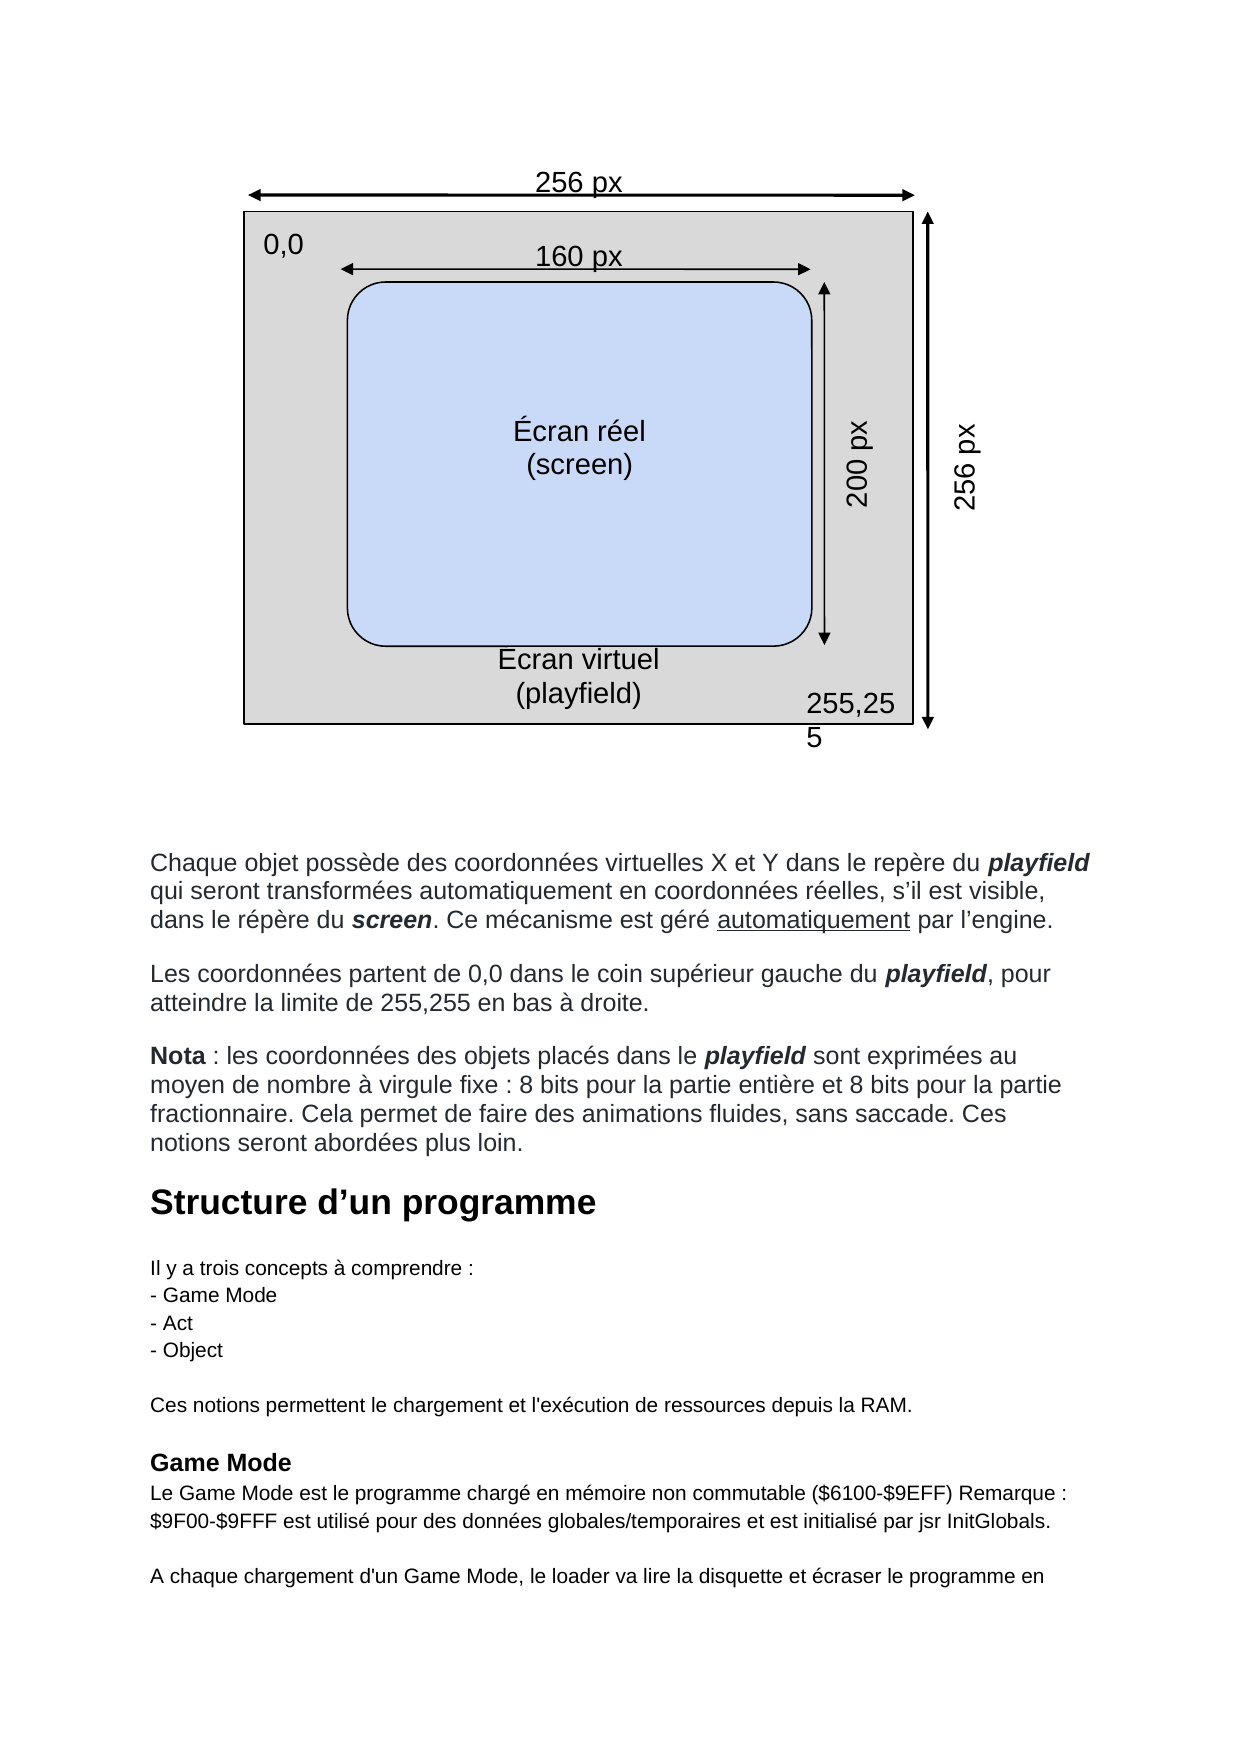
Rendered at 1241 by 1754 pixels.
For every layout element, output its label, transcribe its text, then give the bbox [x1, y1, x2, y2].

text Le Game Mode est le programme chargé en mémoire non commutable ($6100-$9EFF) Remarque : $9F00-$9FFF est utilisé pour des données globales/temporaires et est initialisé par jsr InitGlobals. [150, 1481, 1090, 1532]
text Nota : les coordonnées des objets placés dans le playfield sont exprimées au moyen de nombre à virgule fixe : 8 bits pour la partie entière et 8 bits pour la partie fractionnaire. Cela permet de faire des animations fluides, sans saccade. Ces notions seront abordées plus loin. [150, 1041, 1090, 1156]
text Ces notions permettent le chargement et l'exécution de ressources depuis la RAM. [150, 1393, 1090, 1417]
text - Object [150, 1338, 1090, 1362]
text - Act [150, 1311, 1090, 1334]
text Les coordonnées partent de 0,0 dans le coin supérieur gauche du playfield, pour atteindre la limite de 255,255 en bas à droite. [150, 959, 1090, 1016]
text - Game Mode [150, 1283, 1090, 1307]
text Structure d’un programme [150, 1181, 1090, 1222]
text Game Mode [150, 1448, 1090, 1477]
text A chaque chargement d'un Game Mode, le loader va lire la disquette et écraser le programme en [150, 1563, 1090, 1587]
text Il y a trois concepts à comprendre : [150, 1256, 1090, 1279]
text Chaque objet possède des coordonnées virtuelles X et Y dans le repère du playfield qui seront transformées automatiquement en coordonnées réelles, s’il est visible, dans le répère du screen. Ce mécanisme est géré automatiquement par l’engine. [150, 847, 1090, 934]
